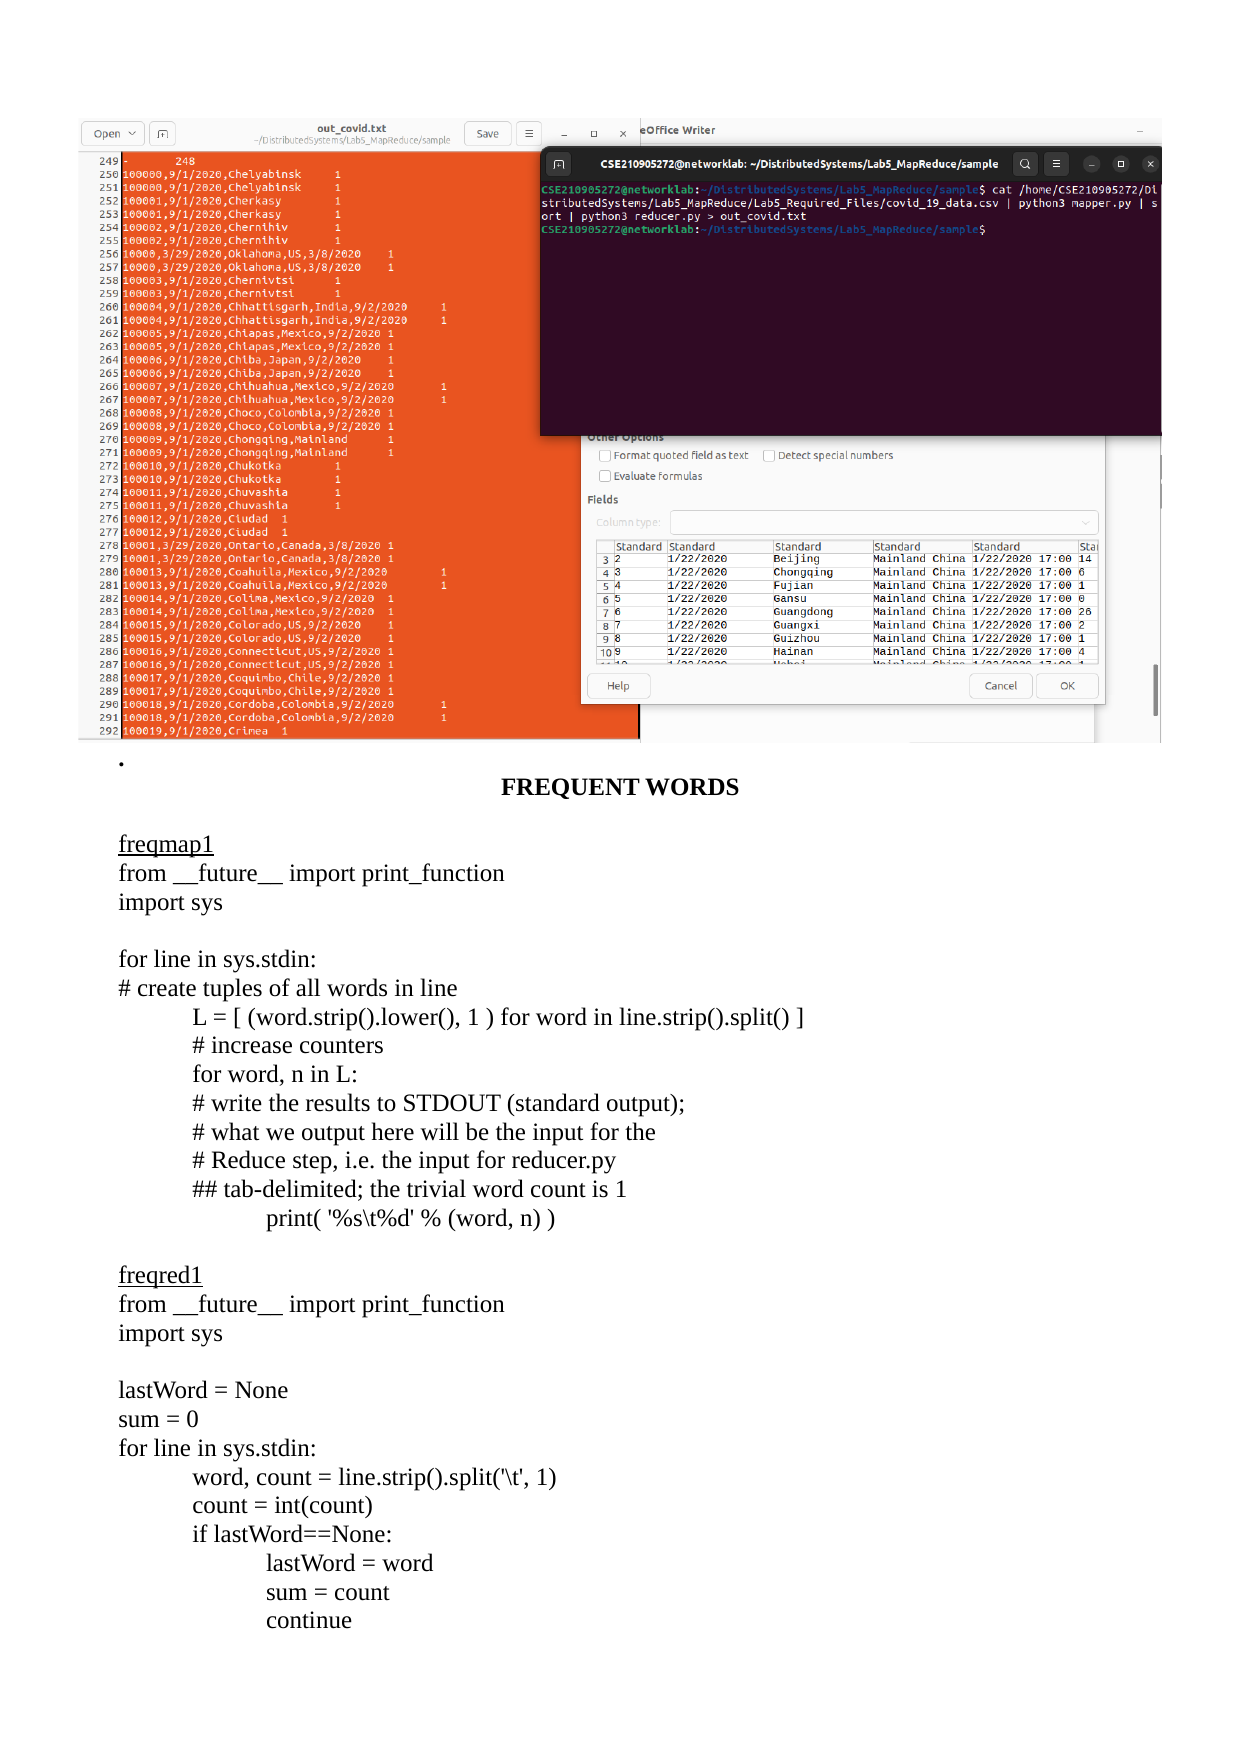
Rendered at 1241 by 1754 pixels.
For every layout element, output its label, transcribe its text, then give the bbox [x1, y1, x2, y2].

text import sys [118, 887, 1122, 916]
text if lastWord==None: [118, 1519, 1122, 1548]
text for line in sys.stdin: [118, 1433, 1122, 1462]
text for line in sys.stdin: [118, 944, 1122, 973]
text . [118, 743, 1122, 772]
text lastWord = word [118, 1548, 1122, 1577]
text count = int(count) [118, 1491, 1122, 1519]
text sum = count [118, 1577, 1122, 1606]
text for word, n in L: [118, 1059, 1122, 1088]
text sum = 0 [118, 1404, 1122, 1433]
text print( '%s\t%d' % (word, n) ) [118, 1203, 1122, 1232]
text # Reduce step, i.e. the input for reducer.py [118, 1146, 1122, 1174]
text # what we output here will be the input for the [118, 1117, 1122, 1146]
text continue [118, 1606, 1122, 1634]
text FREQUENT WORDS [118, 772, 1122, 801]
text from __future__ import print_function [118, 858, 1122, 887]
text # write the results to STDOUT (standard output); [118, 1088, 1122, 1117]
text L = [ (word.strip().lower(), 1 ) for word in line.strip().split() ] [118, 1002, 1122, 1031]
text word, count = line.strip().split('\t', 1) [118, 1462, 1122, 1491]
text lastWord = None [118, 1376, 1122, 1404]
text import sys [118, 1318, 1122, 1347]
picture [78, 118, 1162, 743]
text freqmap1 [118, 829, 1122, 858]
text # create tuples of all words in line [118, 973, 1122, 1002]
text # increase counters [118, 1031, 1122, 1059]
text freqred1 [118, 1261, 1122, 1289]
text ## tab-delimited; the trivial word count is 1 [118, 1174, 1122, 1203]
text from __future__ import print_function [118, 1289, 1122, 1318]
